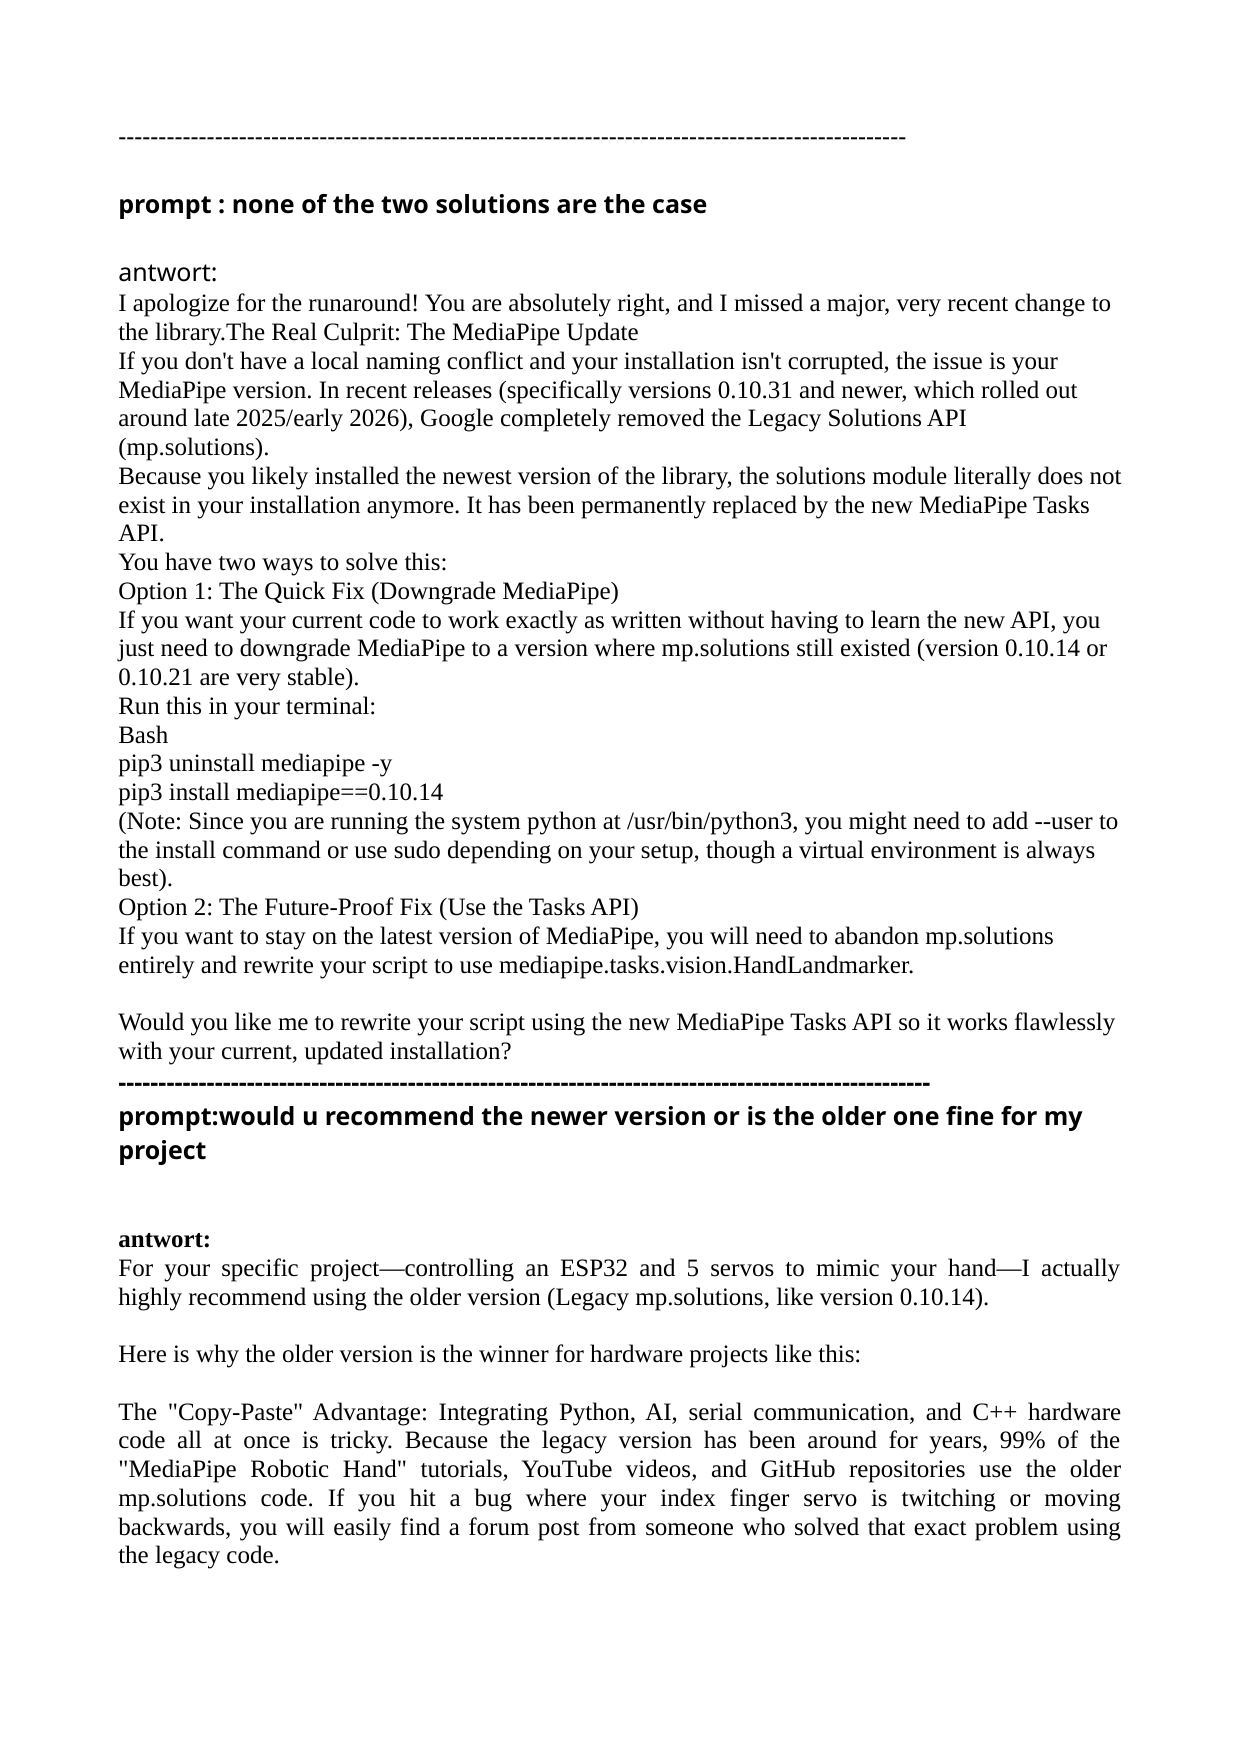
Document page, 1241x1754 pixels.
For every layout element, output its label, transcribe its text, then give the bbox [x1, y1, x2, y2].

text Option 2: The Future-Proof Fix (Use the Tasks API) [118, 892, 1122, 921]
text -------------------------------------------------------------------------------------------------- prompt : none of the two solutions are the case [118, 118, 1122, 220]
text pip3 uninstall mediapipe -y [118, 748, 1122, 777]
text (Note: Since you are running the system python at /usr/bin/python3, you might need to add --user to the install command or use sudo depending on your setup, though a virtual environment is always best). [118, 806, 1122, 892]
text Bash [118, 720, 1122, 748]
text If you want your current code to work exactly as written without having to learn the new API, you just need to downgrade MediaPipe to a version where mp.solutions still existed (version 0.10.14 or 0.10.21 are very stable). [118, 605, 1122, 691]
text Because you likely installed the newest version of the library, the solutions module literally does not exist in your installation anymore. It has been permanently replaced by the new MediaPipe Tasks API. [118, 461, 1122, 547]
text antwort: [118, 1224, 1122, 1253]
text For your specific project—controlling an ESP32 and 5 servos to mimic your hand—I actually highly recommend using the older version (Legacy mp.solutions, like version 0.10.14). [118, 1253, 1122, 1311]
text Option 1: The Quick Fix (Downgrade MediaPipe) [118, 576, 1122, 605]
text The "Copy-Paste" Advantage: Integrating Python, AI, serial communication, and C++ hardware code all at once is tricky. Because the legacy version has been around for years, 99% of the "MediaPipe Robotic Hand" tutorials, YouTube videos, and GitHub repositories use the older mp.solutions code. If you hit a bug where your index finger servo is twitching or moving backwards, you will easily find a forum post from someone who solved that exact problem using the legacy code. [118, 1397, 1122, 1569]
text pip3 install mediapipe==0.10.14 [118, 777, 1122, 806]
text ----------------------------------------------------------------------------------------------------- [118, 1065, 1122, 1099]
text If you don't have a local naming conflict and your installation isn't corrupted, the issue is your MediaPipe version. In recent releases (specifically versions 0.10.31 and newer, which rolled out around late 2025/early 2026), Google completely removed the Legacy Solutions API (mp.solutions). [118, 346, 1122, 461]
text You have two ways to solve this: [118, 547, 1122, 576]
text Run this in your terminal: [118, 691, 1122, 720]
text Would you like me to rewrite your script using the new MediaPipe Tasks API so it works flawlessly with your current, updated installation? [118, 1007, 1122, 1065]
text If you want to stay on the latest version of MediaPipe, you will need to abandon mp.solutions entirely and rewrite your script to use mediapipe.tasks.vision.HandLandmarker. [118, 921, 1122, 978]
text Here is why the older version is the winner for hardware projects like this: [118, 1339, 1122, 1368]
text I apologize for the runaround! You are absolutely right, and I missed a major, very recent change to the library.The Real Culprit: The MediaPipe Update [118, 288, 1122, 346]
text prompt:would u recommend the newer version or is the older one fine for my project [118, 1099, 1122, 1167]
text antwort: [118, 254, 1122, 288]
